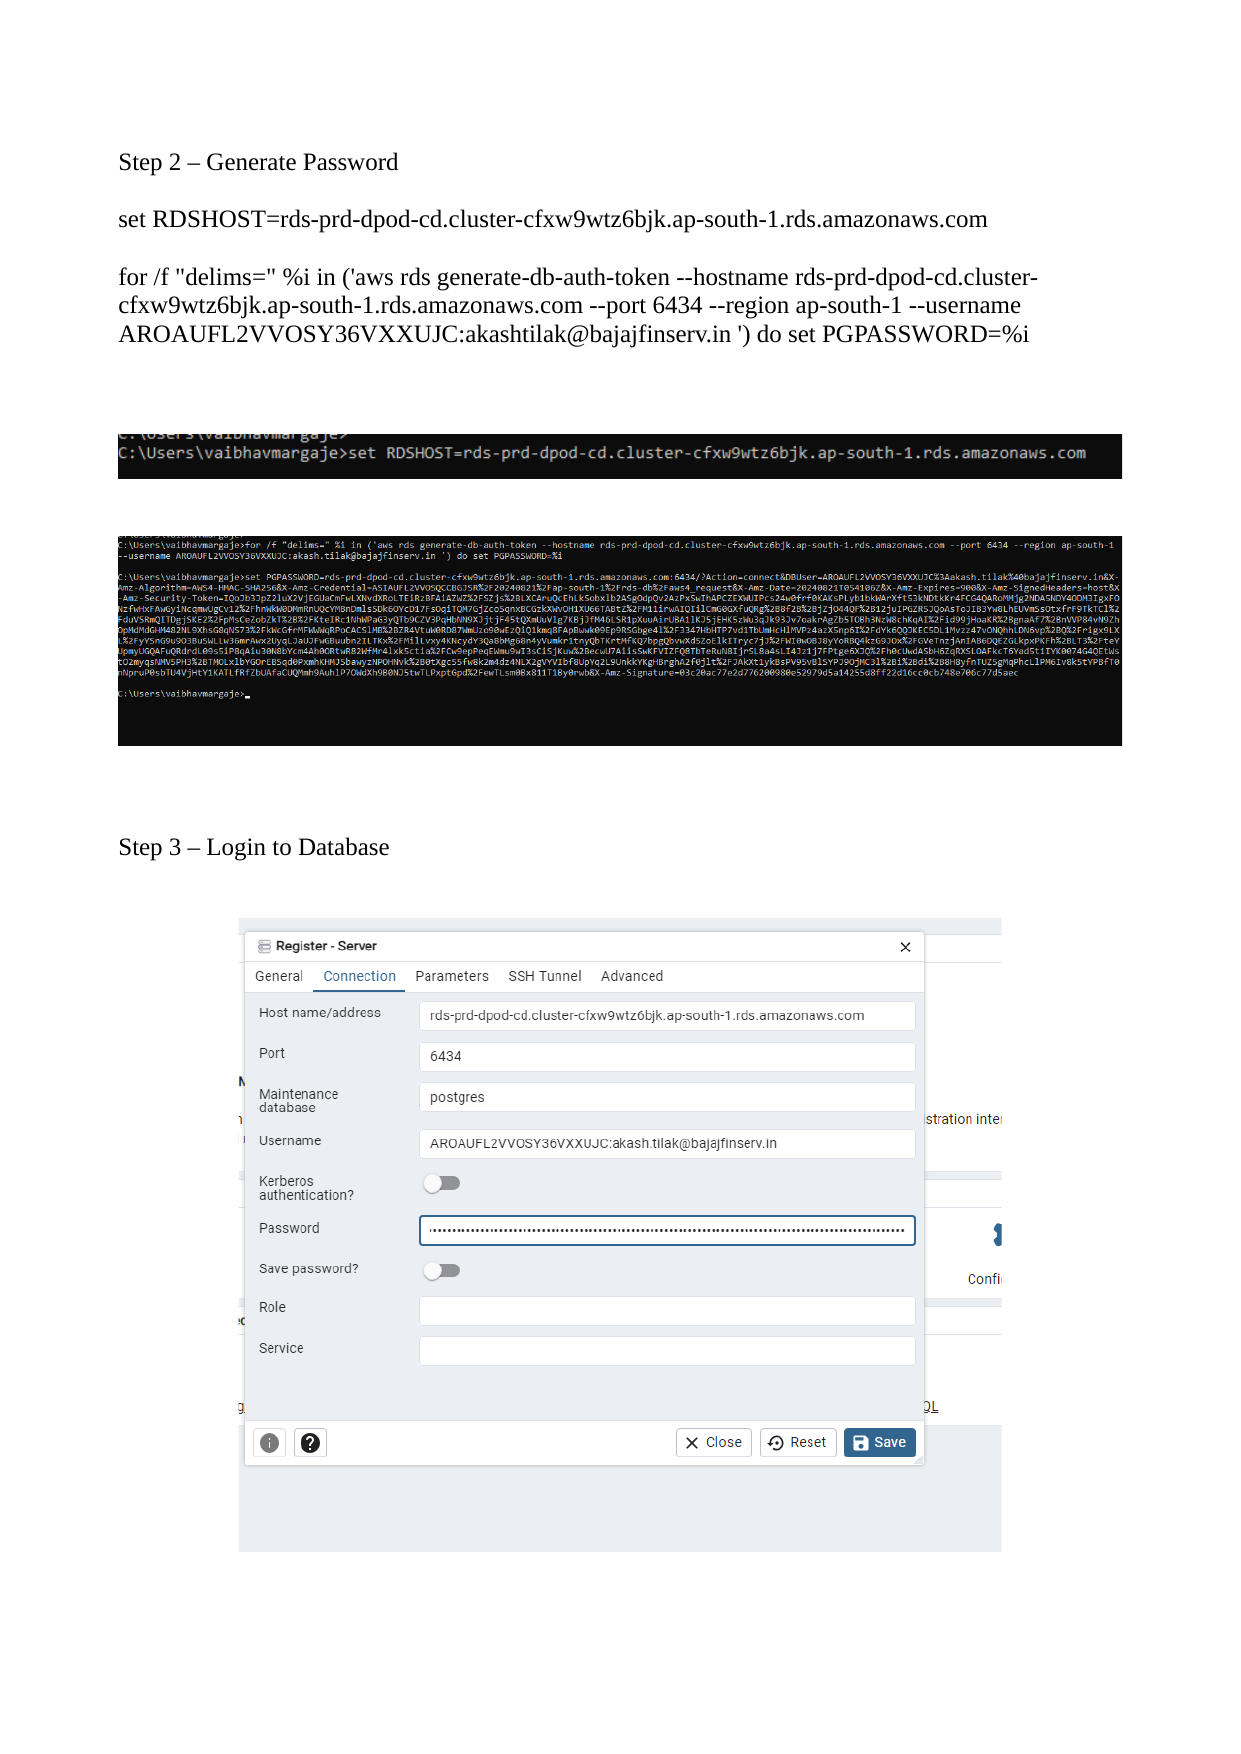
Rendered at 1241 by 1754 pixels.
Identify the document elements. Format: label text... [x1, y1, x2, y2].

picture [118, 434, 1123, 479]
text Step 2 – Generate Password [118, 147, 1122, 176]
text set RDSHOST=rds-prd-dpod-cd.cluster-cfxw9wtz6bjk.ap-south-1.rds.amazonaws.com [118, 204, 1122, 233]
text Step 3 – Login to Database [118, 832, 1122, 861]
picture [118, 536, 1123, 746]
picture [238, 918, 1002, 1552]
text for /f "delims=" %i in ('aws rds generate-db-auth-token --hostname rds-prd-dpod-cd.cluster-cfxw9wtz6bjk.ap-south-1.rds.amazonaws.com --port 6434 --region ap-south-1 --username AROAUFL2VVOSY36VXXUJC:akashtilak@bajajfinserv.in ') do set PGPASSWORD=%i [118, 262, 1122, 348]
